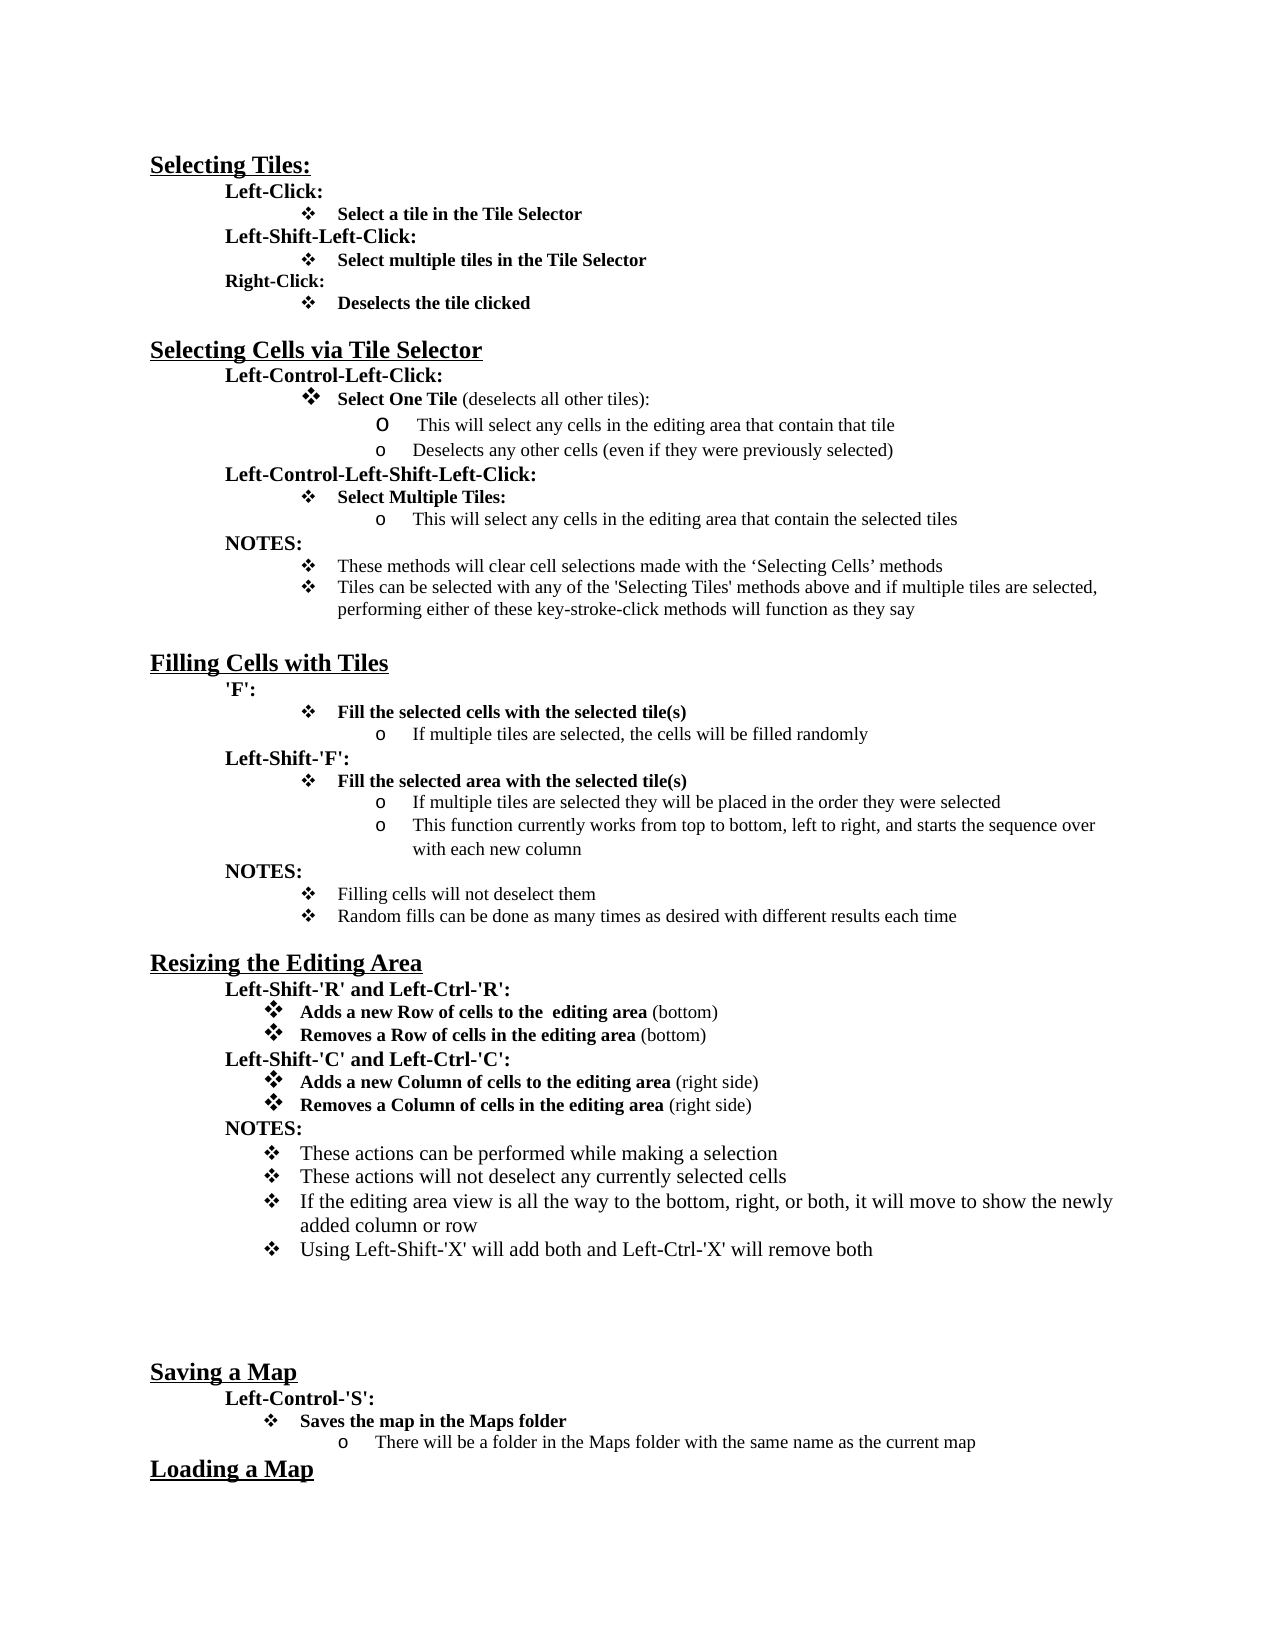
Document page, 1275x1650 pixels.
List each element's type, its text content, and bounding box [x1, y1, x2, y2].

list Tiles can be selected with any of the 'Selecting Tiles' methods above and if multiple tiles are selected, performing either of these key-stroke-click methods will function as they say [300, 576, 1125, 619]
text NOTES: [225, 1116, 1125, 1140]
list Using Left-Shift-'X' will add both and Left-Ctrl-'X' will remove both [262, 1237, 1125, 1261]
list Fill the selected cells with the selected tile(s) [300, 701, 1125, 722]
text Right-Click: [150, 270, 1125, 292]
text Selecting Cells via Tile Selector [150, 335, 1125, 363]
text Loading a Map [150, 1454, 1125, 1483]
text Selecting Tiles: [150, 150, 1125, 179]
list These methods will clear cell selections made with the ‘Selecting Cells’ methods [300, 555, 1125, 576]
text 'F': [150, 677, 1125, 701]
text Saving a Map [150, 1357, 1125, 1386]
list Saves the map in the Maps folder [262, 1410, 1125, 1431]
list If multiple tiles are selected, the cells will be filled randomly [375, 722, 1125, 746]
list This will select any cells in the editing area that contain the selected tiles [375, 507, 1125, 531]
text Resizing the Editing Area [150, 948, 1125, 977]
text Left-Control-'S': [150, 1386, 1125, 1410]
list This will select any cells in the editing area that contain that tile [375, 410, 1125, 439]
text Left-Click: [150, 179, 1125, 203]
text Left-Shift-'C' and Left-Ctrl-'C': [150, 1046, 1125, 1071]
text Filling Cells with Tiles [150, 648, 1125, 677]
text Left-Control-Left-Shift-Left-Click: [150, 462, 1125, 486]
list Adds a new Row of cells to the editing area (bottom) [262, 1001, 1125, 1023]
text Left-Shift-'R' and Left-Ctrl-'R': [150, 977, 1125, 1001]
list Filling cells will not deselect them [300, 883, 1125, 905]
text Left-Shift-Left-Click: [150, 224, 1125, 248]
list Removes a Row of cells in the editing area (bottom) [262, 1023, 1125, 1046]
list Random fills can be done as many times as desired with different results each time [300, 905, 1125, 926]
list These actions will not deselect any currently selected cells [262, 1164, 1125, 1188]
list There will be a folder in the Maps folder with the same name as the current map [337, 1431, 1125, 1454]
text Left-Shift-'F': [150, 746, 1125, 770]
list Removes a Column of cells in the editing area (right side) [262, 1093, 1125, 1116]
text NOTES: [150, 531, 1125, 555]
list Deselects the tile clicked [300, 292, 1125, 313]
list Deselects any other cells (even if they were previously selected) [375, 439, 1125, 462]
list Select One Tile (deselects all other tiles): [300, 387, 1125, 410]
list Select Multiple Tiles: [300, 486, 1125, 507]
text Left-Control-Left-Click: [150, 363, 1125, 387]
list These actions can be performed while making a selection [262, 1140, 1125, 1164]
list If multiple tiles are selected they will be placed in the order they were selected [375, 791, 1125, 814]
list If the editing area view is all the way to the bottom, right, or both, it will move to show the newly added column or row [262, 1188, 1125, 1237]
list Select a tile in the Tile Selector [300, 203, 1125, 224]
list Select multiple tiles in the Tile Selector [300, 248, 1125, 270]
list This function currently works from top to bottom, left to right, and starts the sequence over with each new column [375, 814, 1125, 859]
list Fill the selected area with the selected tile(s) [300, 770, 1125, 791]
text NOTES: [225, 859, 1125, 883]
list Adds a new Column of cells to the editing area (right side) [262, 1071, 1125, 1093]
